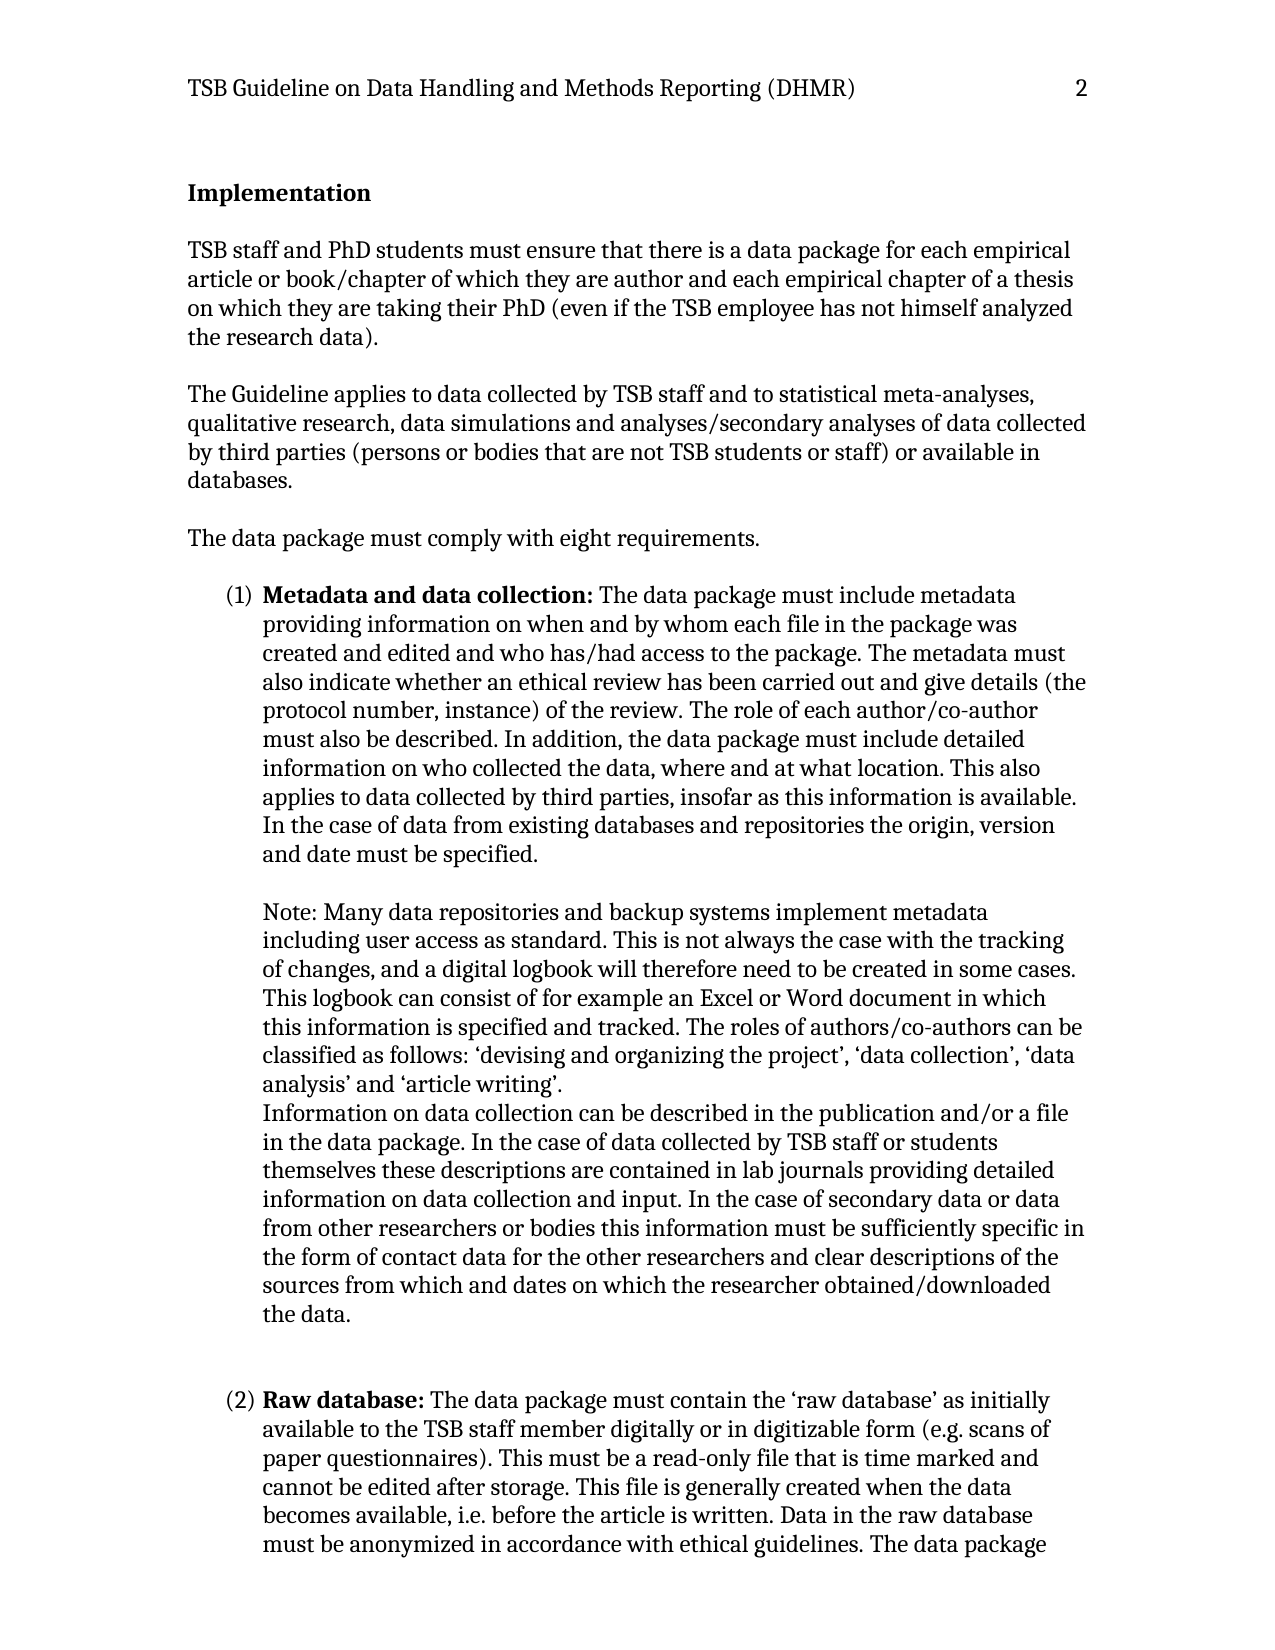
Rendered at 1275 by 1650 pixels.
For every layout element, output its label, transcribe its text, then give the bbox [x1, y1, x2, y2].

text The data package must comply with eight requirements. [187, 524, 1087, 552]
text Implementation [187, 179, 1087, 207]
text TSB staff and PhD students must ensure that there is a data package for each empirical article or book/chapter of which they are author and each empirical chapter of a thesis on which they are taking their PhD (even if the TSB employee has not himself analyzed the research data). [187, 236, 1087, 351]
list Information on data collection can be described in the publication and/or a file in the data package. In the case of data collected by TSB staff or students themselves these descriptions are contained in lab journals providing detailed information on data collection and input. In the case of secondary data or data from other researchers or bodies this information must be sufficiently specific in the form of contact data for the other researchers and clear descriptions of the sources from which and dates on which the researcher obtained/downloaded the data. [262, 1099, 1087, 1329]
list Metadata and data collection: The data package must include metadata providing information on when and by whom each file in the package was created and edited and who has/had access to the package. The metadata must also indicate whether an ethical review has been carried out and give details (the protocol number, instance) of the review. The role of each author/co-author must also be described. In addition, the data package must include detailed information on who collected the data, where and at what location. This also applies to data collected by third parties, insofar as this information is available. In the case of data from existing databases and repositories the origin, version and date must be specified. Note: Many data repositories and backup systems implement metadata including user access as standard. This is not always the case with the tracking of changes, and a digital logbook will therefore need to be created in some cases. This logbook can consist of for example an Excel or Word document in which this information is specified and tracked. The roles of authors/co-authors can be classified as follows: ‘devising and organizing the project’, ‘data collection’, ‘data analysis’ and ‘article writing’. [225, 581, 1087, 1099]
text The Guideline applies to data collected by TSB staff and to statistical meta-analyses, qualitative research, data simulations and analyses/secondary analyses of data collected by third parties (persons or bodies that are not TSB students or staff) or available in databases. [187, 380, 1087, 495]
list Raw database: The data package must contain the ‘raw database’ as initially available to the TSB staff member digitally or in digitizable form (e.g. scans of paper questionnaires). This must be a read-only file that is time marked and cannot be edited after storage. This file is generally created when the data becomes available, i.e. before the article is written. Data in the raw database must be anonymized in accordance with ethical guidelines. The data package [225, 1386, 1087, 1559]
